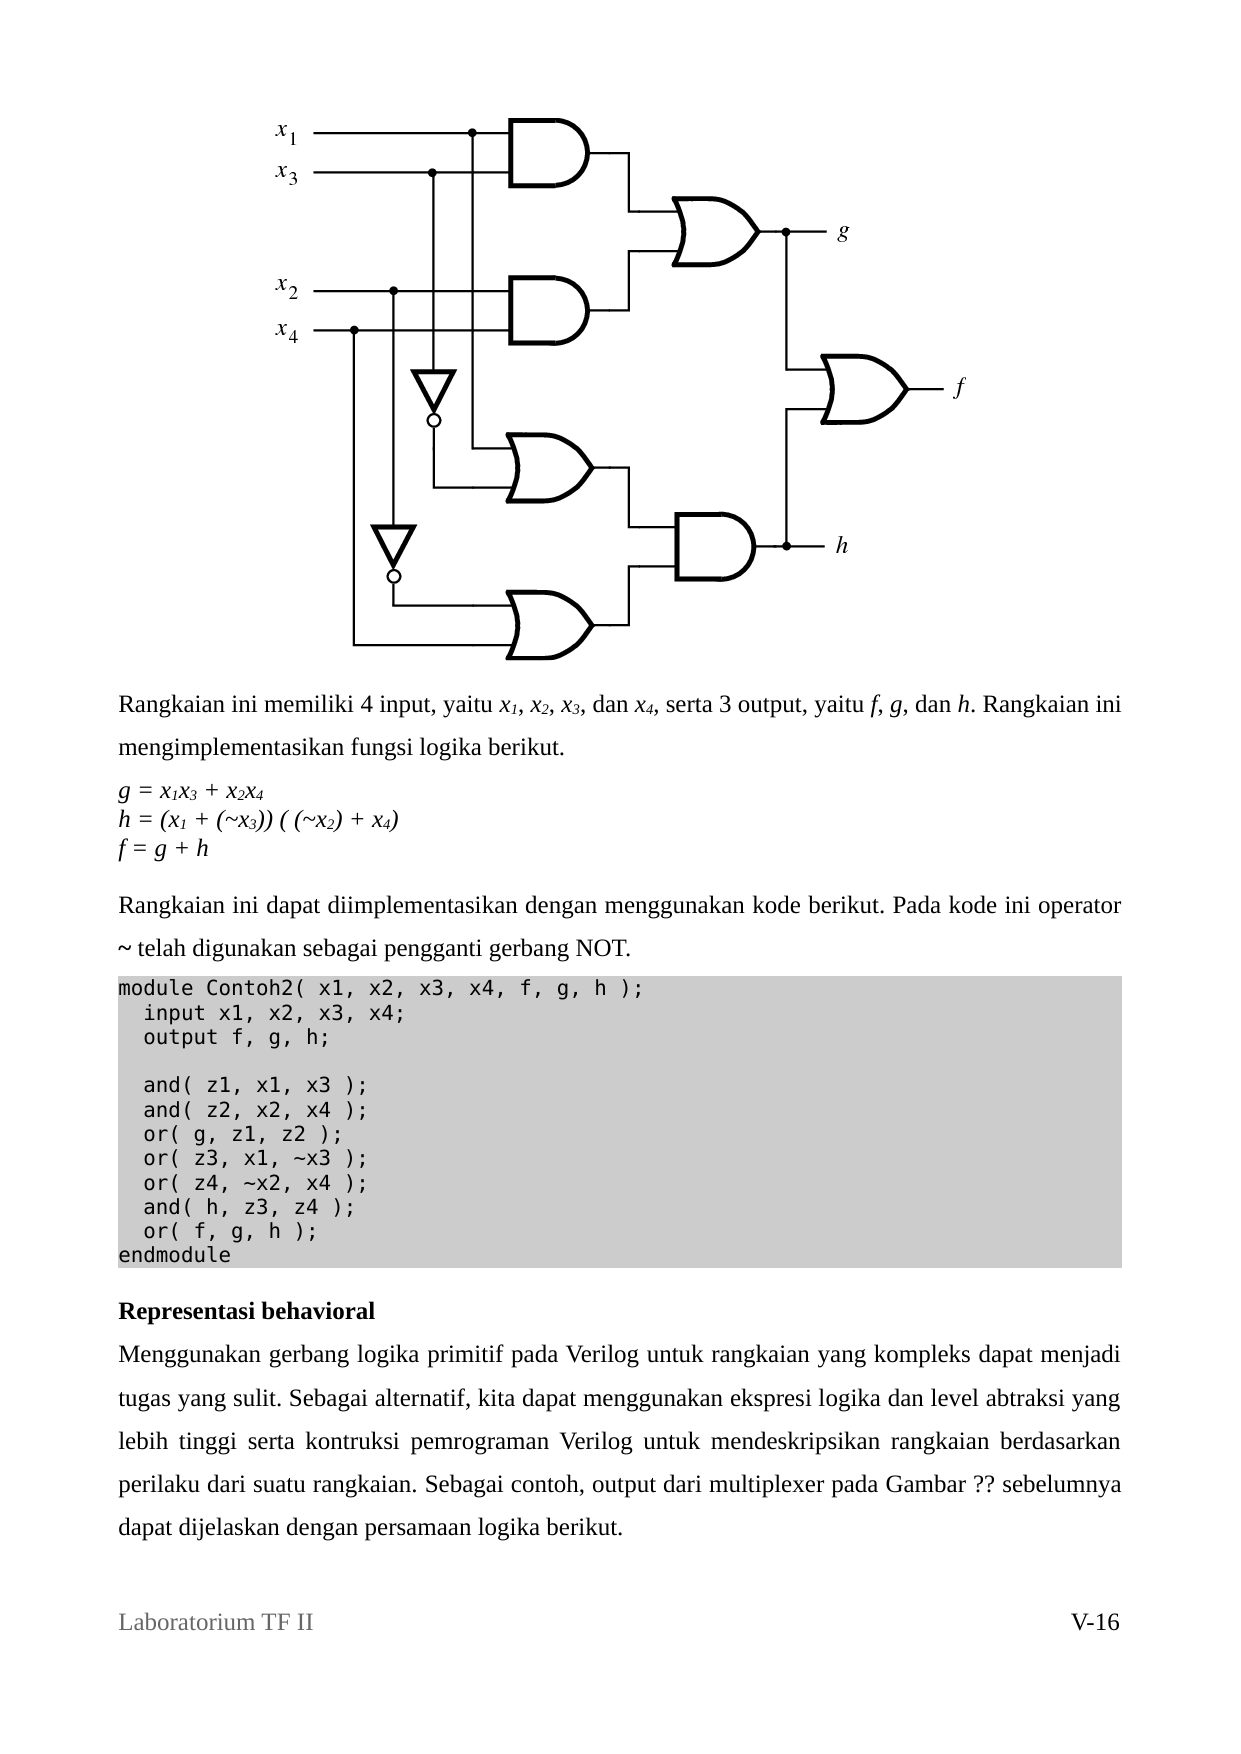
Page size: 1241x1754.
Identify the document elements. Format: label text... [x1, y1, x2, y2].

text h = (x1 + (~x3)) ( (~x2) + x4) [118, 804, 1122, 833]
text Rangkaian ini dapat diimplementasikan dengan menggunakan kode berikut. Pada kode ini operator ~ telah digunakan sebagai pengganti gerbang NOT. [118, 890, 1122, 962]
text and( z2, x2, x4 ); [118, 1098, 1122, 1122]
text output f, g, h; [118, 1025, 1122, 1049]
text or( g, z1, z2 ); [118, 1122, 1122, 1146]
text or( f, g, h ); [118, 1219, 1122, 1243]
text Representasi behavioral [118, 1296, 1122, 1325]
text Rangkaian ini memiliki 4 input, yaitu x1, x2, x3, dan x4, serta 3 output, yaitu f, g, dan h. Rangkaian ini mengimplementasikan fungsi logika berikut. [118, 689, 1122, 761]
picture [274, 118, 966, 661]
text input x1, x2, x3, x4; [118, 1001, 1122, 1025]
text or( z4, ~x2, x4 ); [118, 1171, 1122, 1195]
text and( z1, x1, x3 ); [118, 1073, 1122, 1098]
text g = x1x3 + x2x4 [118, 775, 1122, 804]
text endmodule [118, 1243, 1122, 1268]
text module Contoh2( x1, x2, x3, x4, f, g, h ); [118, 976, 1122, 1001]
text Menggunakan gerbang logika primitif pada Verilog untuk rangkaian yang kompleks dapat menjadi tugas yang sulit. Sebagai alternatif, kita dapat menggunakan ekspresi logika dan level abtraksi yang lebih tinggi serta kontruksi pemrograman Verilog untuk mendeskripsikan rangkaian berdasarkan perilaku dari suatu rangkaian. Sebagai contoh, output dari multiplexer pada Gambar ?? sebelumnya dapat dijelaskan dengan persamaan logika berikut. [118, 1339, 1122, 1541]
text and( h, z3, z4 ); [118, 1195, 1122, 1219]
text f = g + h [118, 833, 1122, 861]
text or( z3, x1, ~x3 ); [118, 1146, 1122, 1171]
